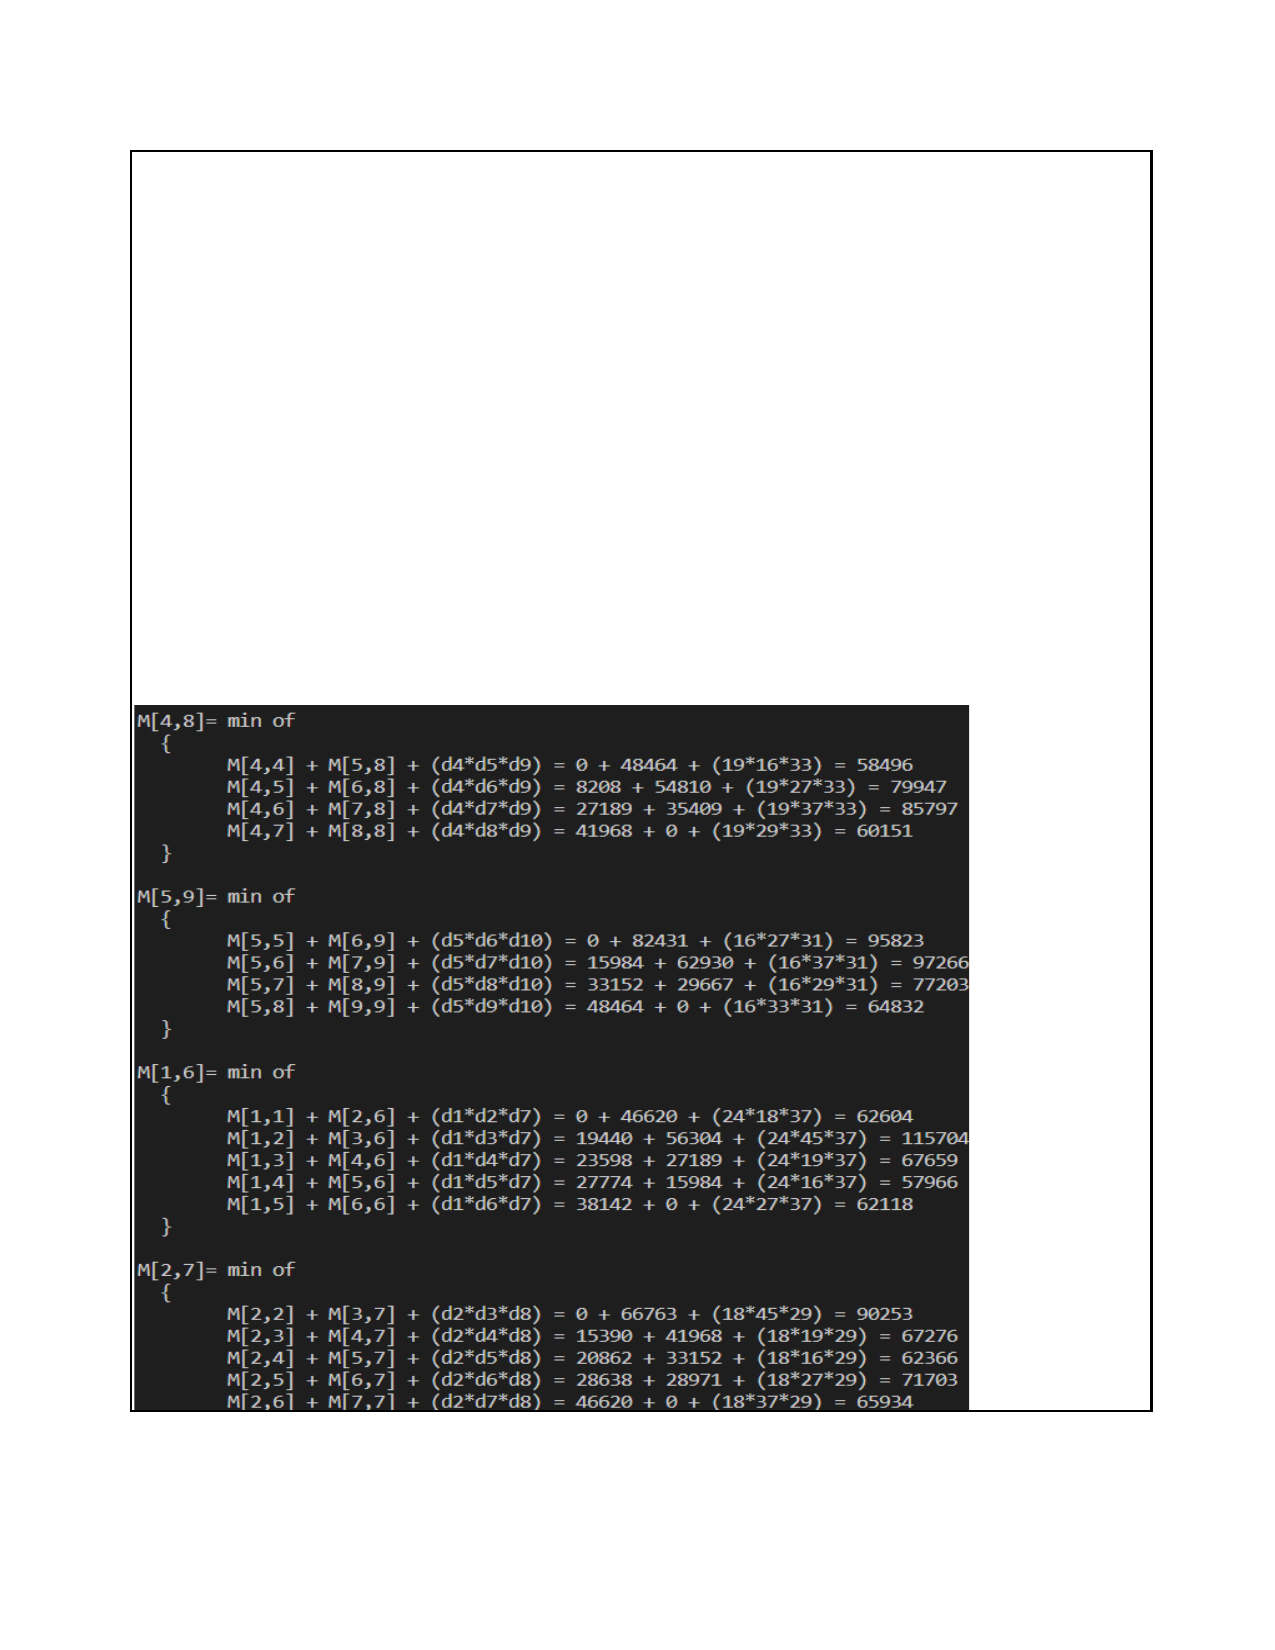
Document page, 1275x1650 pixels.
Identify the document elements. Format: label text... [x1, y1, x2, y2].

table_cell RESULT: [132, 152, 1150, 1410]
picture [134, 705, 970, 1410]
